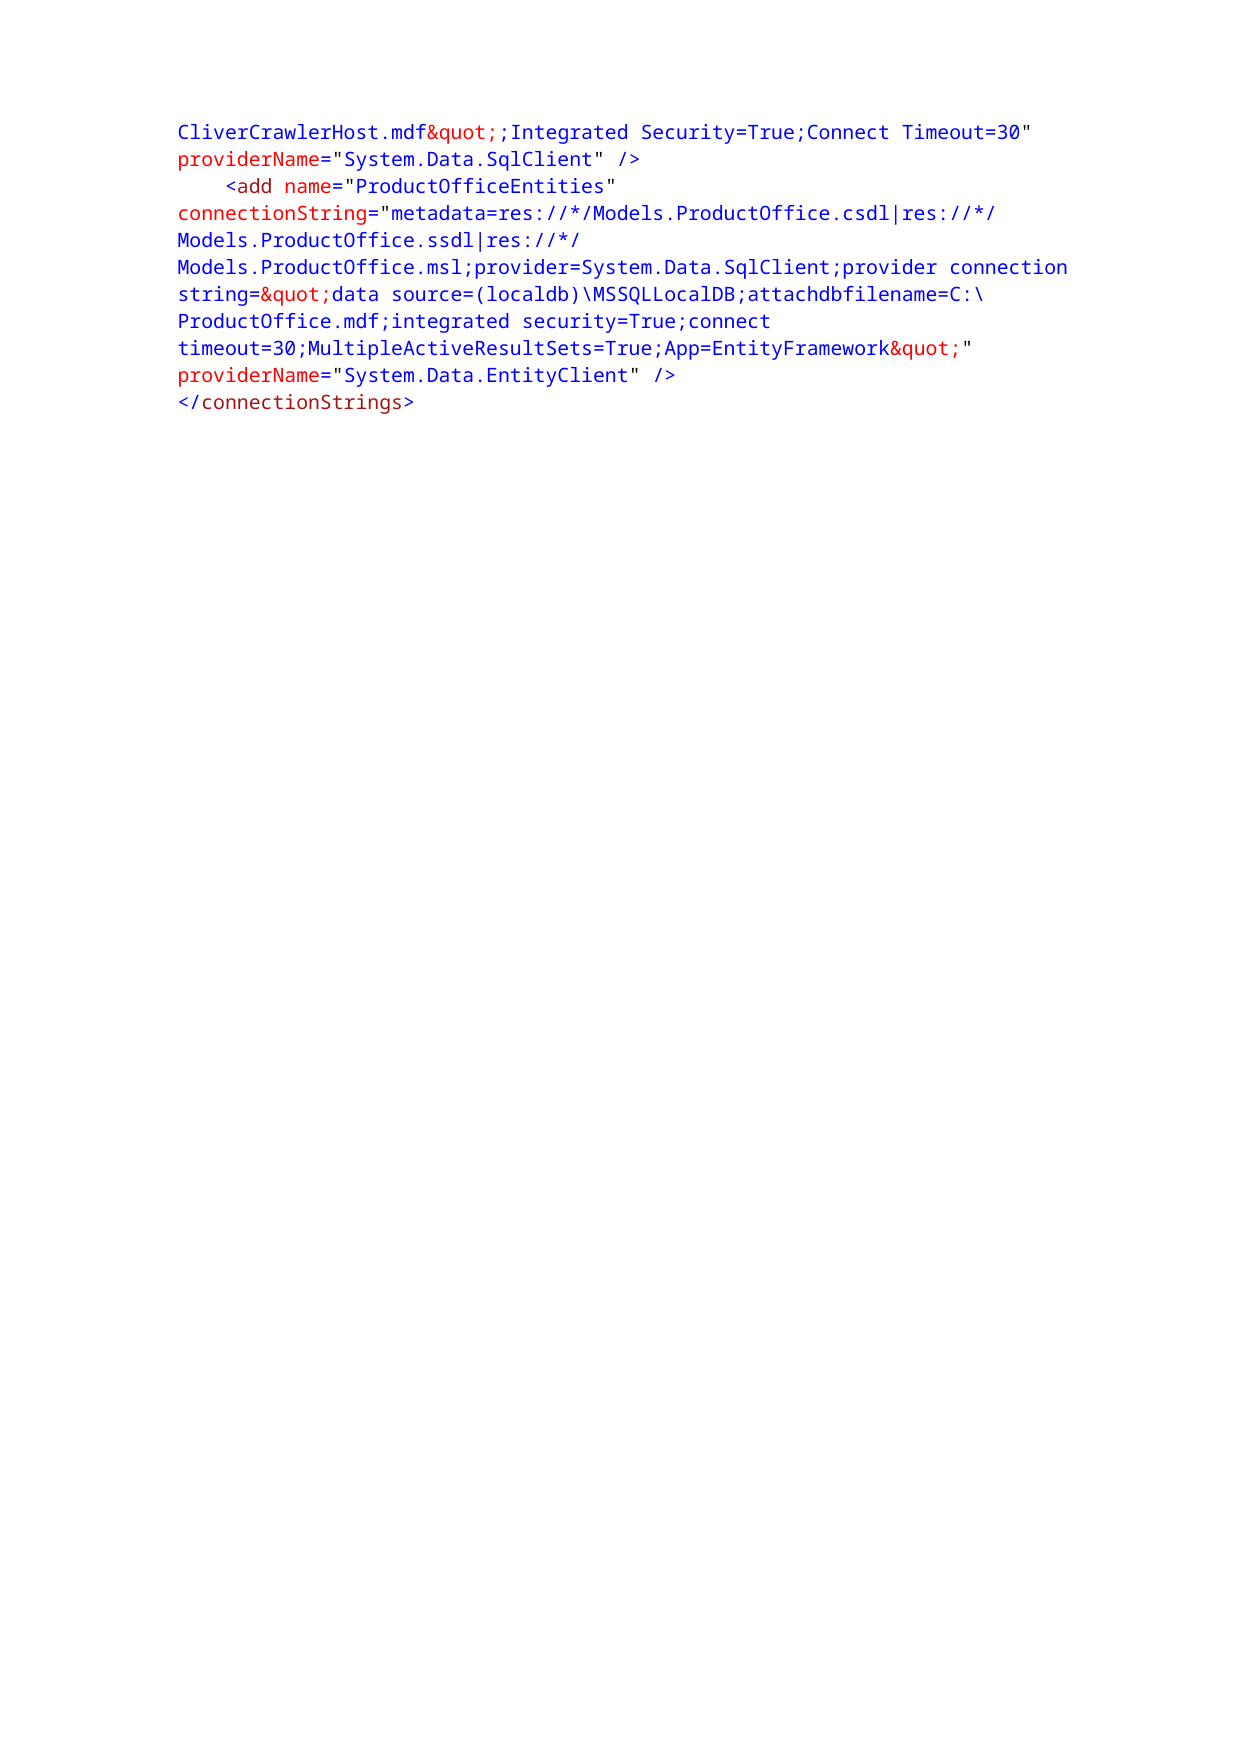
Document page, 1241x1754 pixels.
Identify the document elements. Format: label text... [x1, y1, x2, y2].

text CliverCrawlerHost.mdf&quot;;Integrated Security=True;Connect Timeout=30" providerName="System.Data.SqlClient" /> [177, 118, 1152, 172]
text </connectionStrings> [177, 388, 1152, 415]
text <add name="ProductOfficeEntities" connectionString="metadata=res://*/Models.ProductOffice.csdl|res://*/Models.ProductOffice.ssdl|res://*/Models.ProductOffice.msl;provider=System.Data.SqlClient;provider connection string=&quot;data source=(localdb)\MSSQLLocalDB;attachdbfilename=C:\ProductOffice.mdf;integrated security=True;connect timeout=30;MultipleActiveResultSets=True;App=EntityFramework&quot;" providerName="System.Data.EntityClient" /> [177, 172, 1152, 388]
